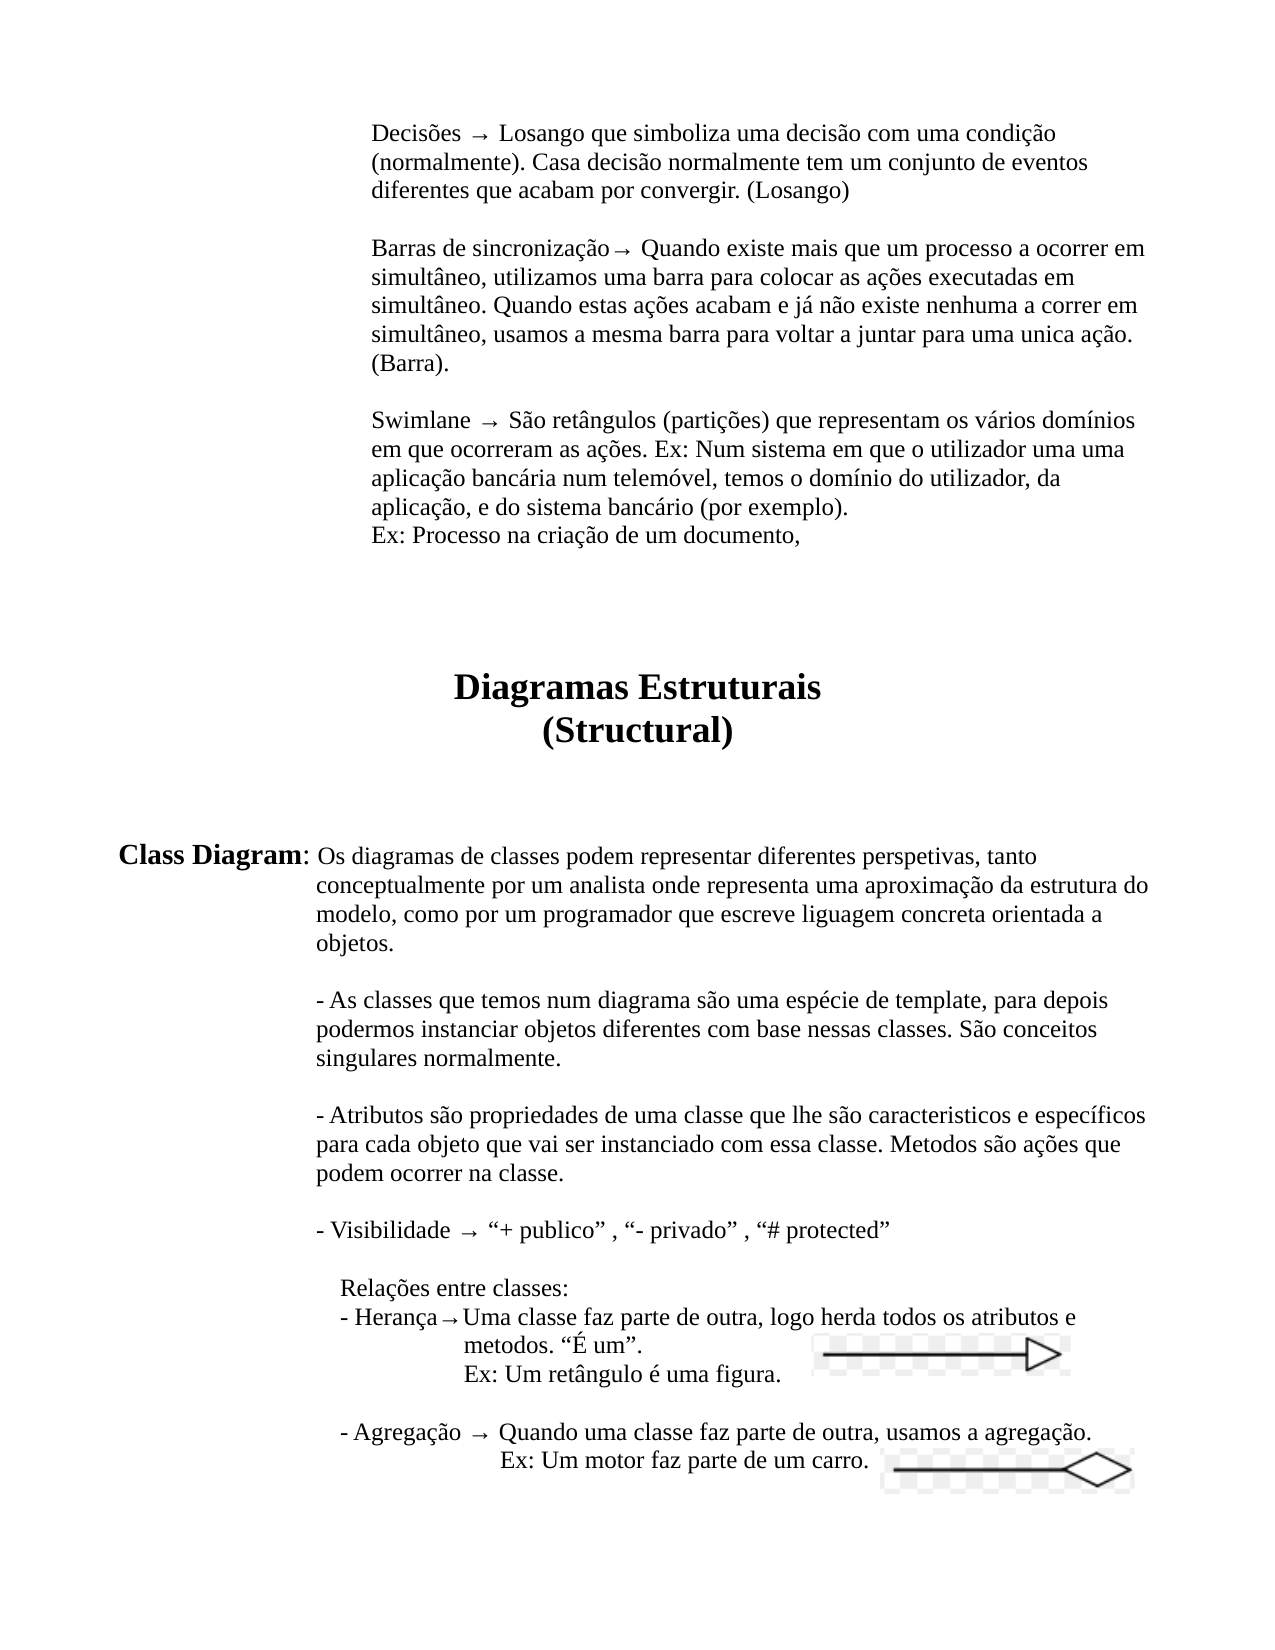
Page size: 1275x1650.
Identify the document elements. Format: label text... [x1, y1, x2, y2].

picture [880, 1448, 1135, 1494]
text - As classes que temos num diagrama são uma espécie de template, para depois podermos instanciar objetos diferentes com base nessas classes. São conceitos singulares normalmente. [118, 985, 1157, 1072]
text (Barra). [118, 348, 1157, 377]
text - Visibilidade → “+ publico” , “- privado” , “# protected” [118, 1215, 1157, 1244]
text Diagramas Estruturais [118, 664, 1157, 707]
text Barras de sincronização→ Quando existe mais que um processo a ocorrer em simultâneo, utilizamos uma barra para colocar as ações executadas em simultâneo. Quando estas ações acabam e já não existe nenhuma a correr em simultâneo, usamos a mesma barra para voltar a juntar para uma unica ação. [118, 233, 1157, 348]
text Ex: Um motor faz parte de um carro. [118, 1445, 1157, 1474]
text Class Diagram: Os diagramas de classes podem representar diferentes perspetivas, tanto conceptualmente por um analista onde representa uma aproximação da estrutura do modelo, como por um programador que escreve liguagem concreta orientada a objetos. [118, 837, 1157, 957]
picture [811, 1333, 1071, 1376]
text - Atributos são propriedades de uma classe que lhe são caracteristicos e específicos para cada objeto que vai ser instanciado com essa classe. Metodos são ações que podem ocorrer na classe. [118, 1100, 1157, 1187]
text - Agregação → Quando uma classe faz parte de outra, usamos a agregação. [118, 1417, 1157, 1445]
text Relações entre classes: [118, 1273, 1157, 1302]
text Ex: Um retângulo é uma figura. [118, 1359, 1157, 1388]
text Ex: Processo na criação de um documento, [118, 521, 1157, 549]
text Decisões → Losango que simboliza uma decisão com uma condição (normalmente). Casa decisão normalmente tem um conjunto de eventos diferentes que acabam por convergir. (Losango) [118, 118, 1157, 204]
text Swimlane → São retângulos (partições) que representam os vários domínios em que ocorreram as ações. Ex: Num sistema em que o utilizador uma uma aplicação bancária num telemóvel, temos o domínio do utilizador, da aplicação, e do sistema bancário (por exemplo). [118, 406, 1157, 521]
text (Structural) [118, 707, 1157, 751]
text - Herança→Uma classe faz parte de outra, logo herda todos os atributos e metodos. “É um”. [118, 1302, 1157, 1359]
